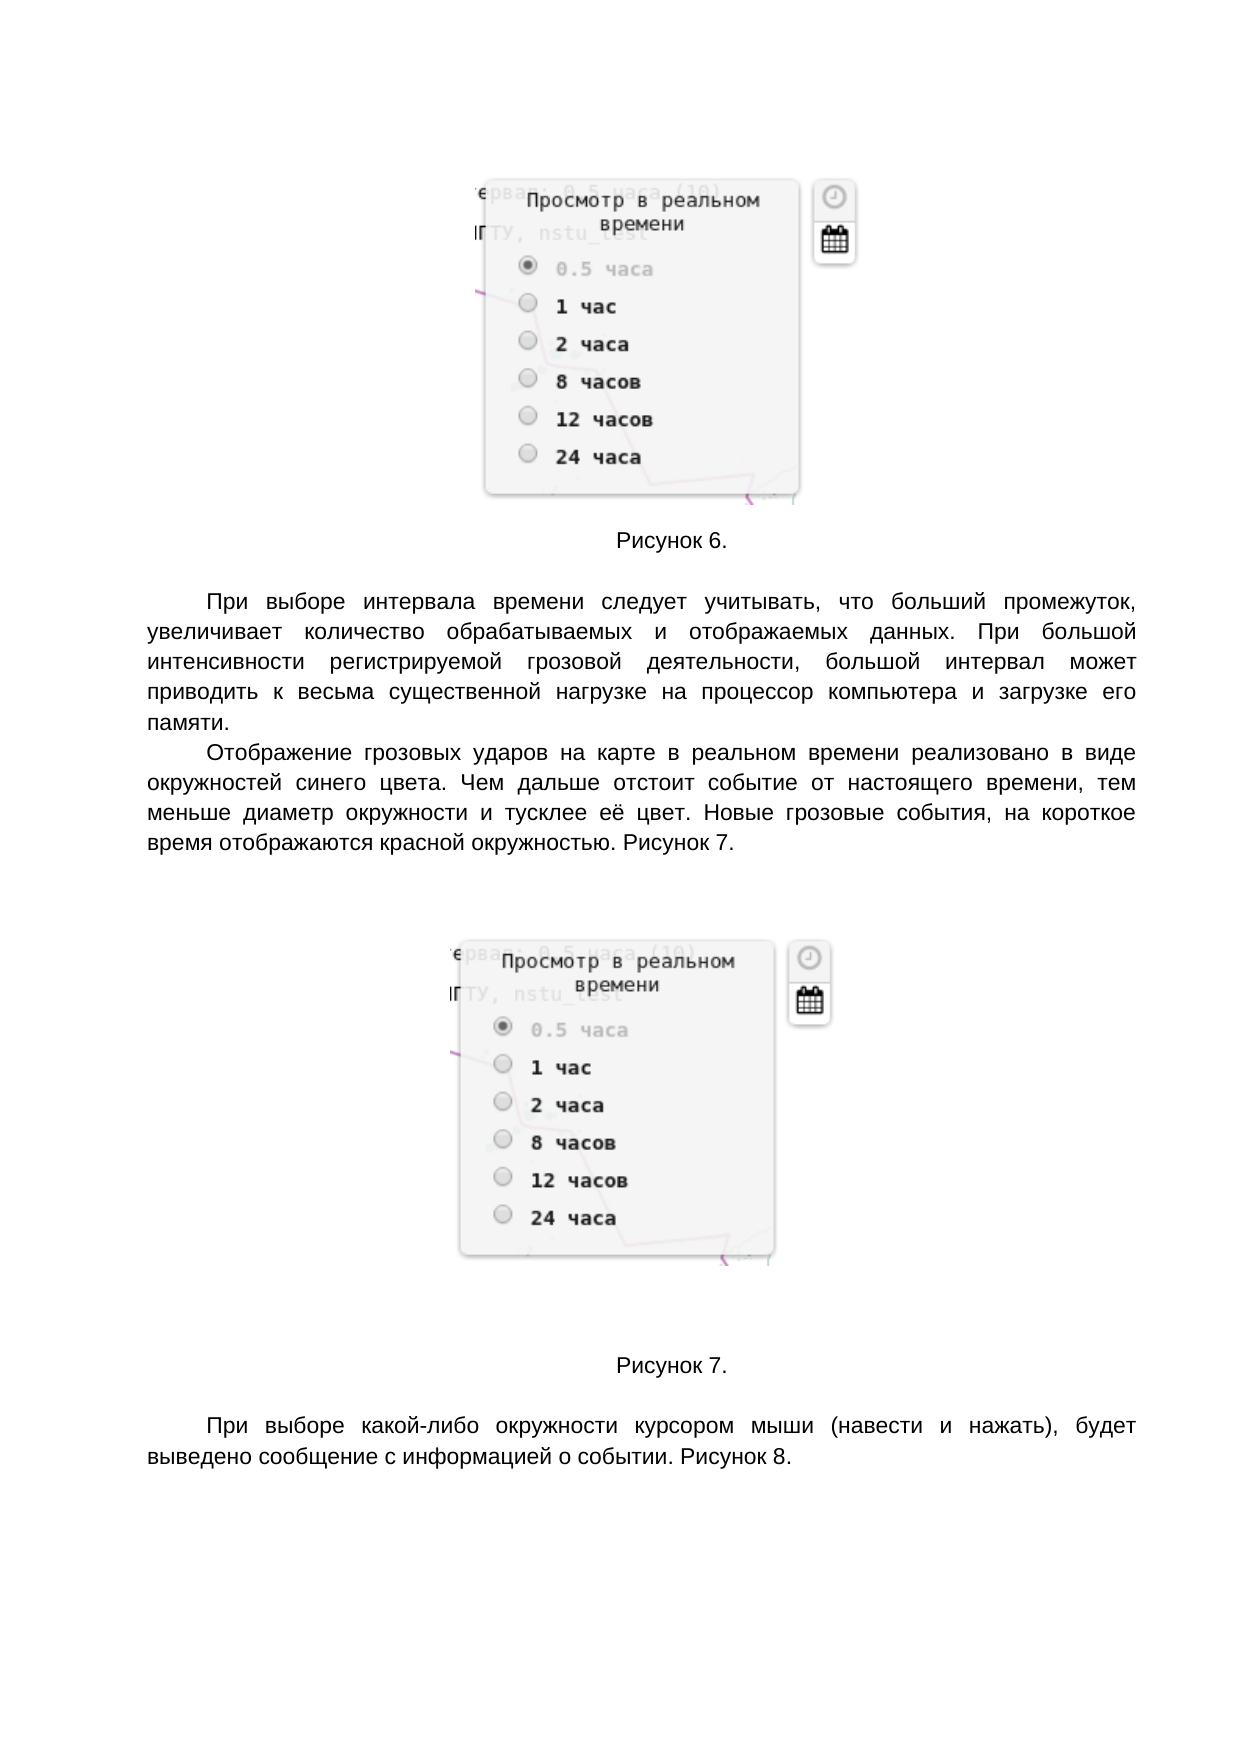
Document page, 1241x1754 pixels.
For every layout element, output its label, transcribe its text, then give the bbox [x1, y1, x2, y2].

text При выборе какой-либо окружности курсором мыши (навести и нажать), будет выведено сообщение с информацией о событии. Рисунок 8. [147, 1412, 1137, 1469]
picture [475, 168, 863, 505]
text Отображение грозовых ударов на карте в реальном времени реализовано в виде окружностей синего цвета. Чем дальше отстоит событие от настоящего времени, тем меньше диаметр окружности и тусклее её цвет. Новые грозовые события, на короткое время отображаются красной окружностью. Рисунок 7. [147, 739, 1137, 856]
text Рисунок 7. [147, 924, 1137, 1378]
text При выборе интервала времени следует учитывать, что больший промежуток, увеличивает количество обрабатываемых и отображаемых данных. При большой интенсивности регистрируемой грозовой деятельности, большой интервал может приводить к весьма существенной нагрузке на процессор компьютера и загрузке его памяти. [147, 588, 1137, 735]
picture [450, 929, 838, 1266]
text Рисунок 6. [147, 150, 1137, 554]
